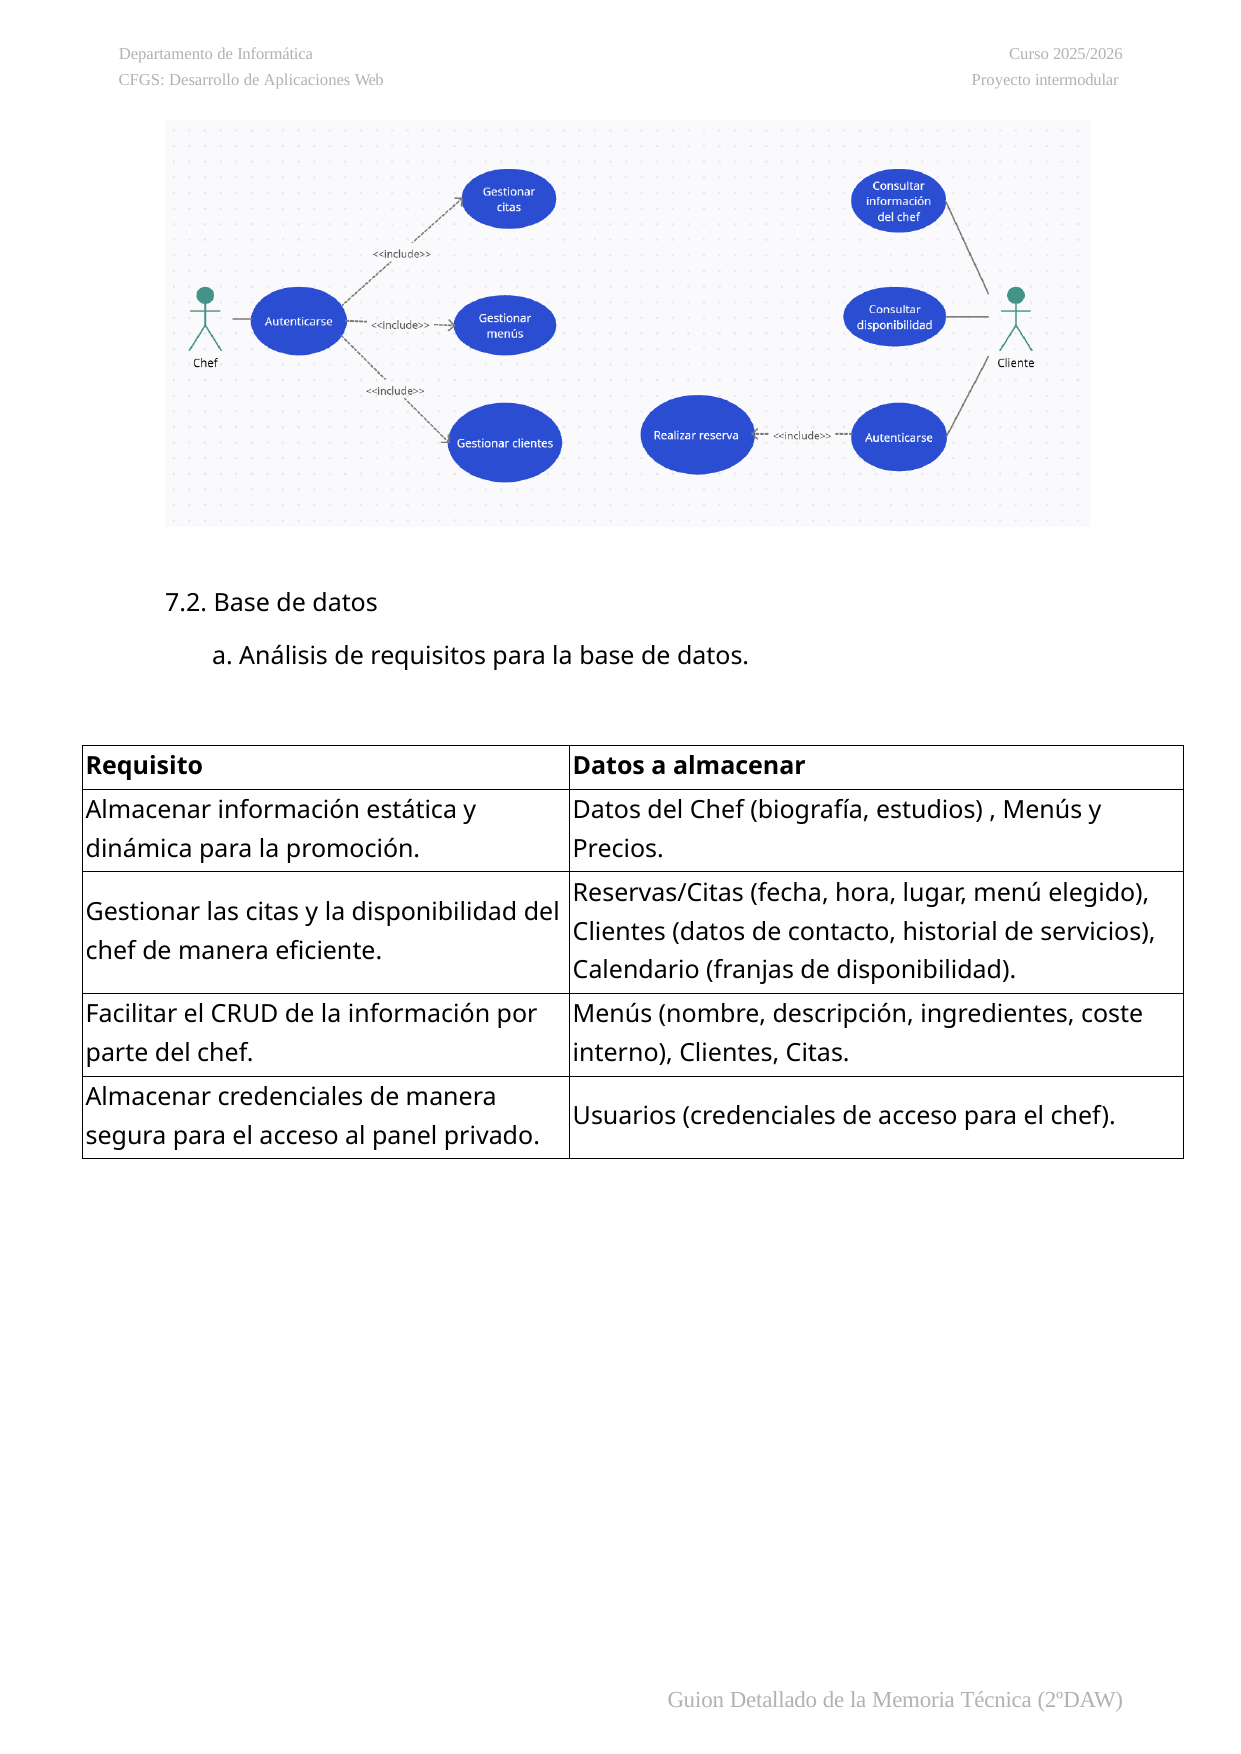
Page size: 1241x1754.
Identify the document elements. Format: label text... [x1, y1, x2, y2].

table_cell Usuarios (credenciales de acceso para el chef). [570, 1077, 1183, 1158]
table_cell Reservas/Citas (fecha, hora, lugar, menú elegido), Clientes (datos de contacto, historial de servicios), Calendario (franjas de disponibilidad). [570, 872, 1183, 993]
table_cell Almacenar información estática y dinámica para la promoción. [83, 790, 569, 871]
text 7.2. Base de datos [165, 585, 1137, 619]
table_cell Gestionar las citas y la disponibilidad del chef de manera eficiente. [83, 872, 569, 993]
text a. Análisis de requisitos para la base de datos. [212, 638, 1137, 672]
table_cell Facilitar el CRUD de la información por parte del chef. [83, 994, 569, 1076]
table_cell Datos del Chef (biografía, estudios) , Menús y Precios. [570, 790, 1183, 871]
picture [165, 120, 1091, 527]
table_cell Almacenar credenciales de manera segura para el acceso al panel privado. [83, 1077, 569, 1158]
table_header Requisito [83, 746, 569, 789]
table_header Datos a almacenar [570, 746, 1183, 789]
table_cell Menús (nombre, descripción, ingredientes, coste interno), Clientes, Citas. [570, 994, 1183, 1076]
